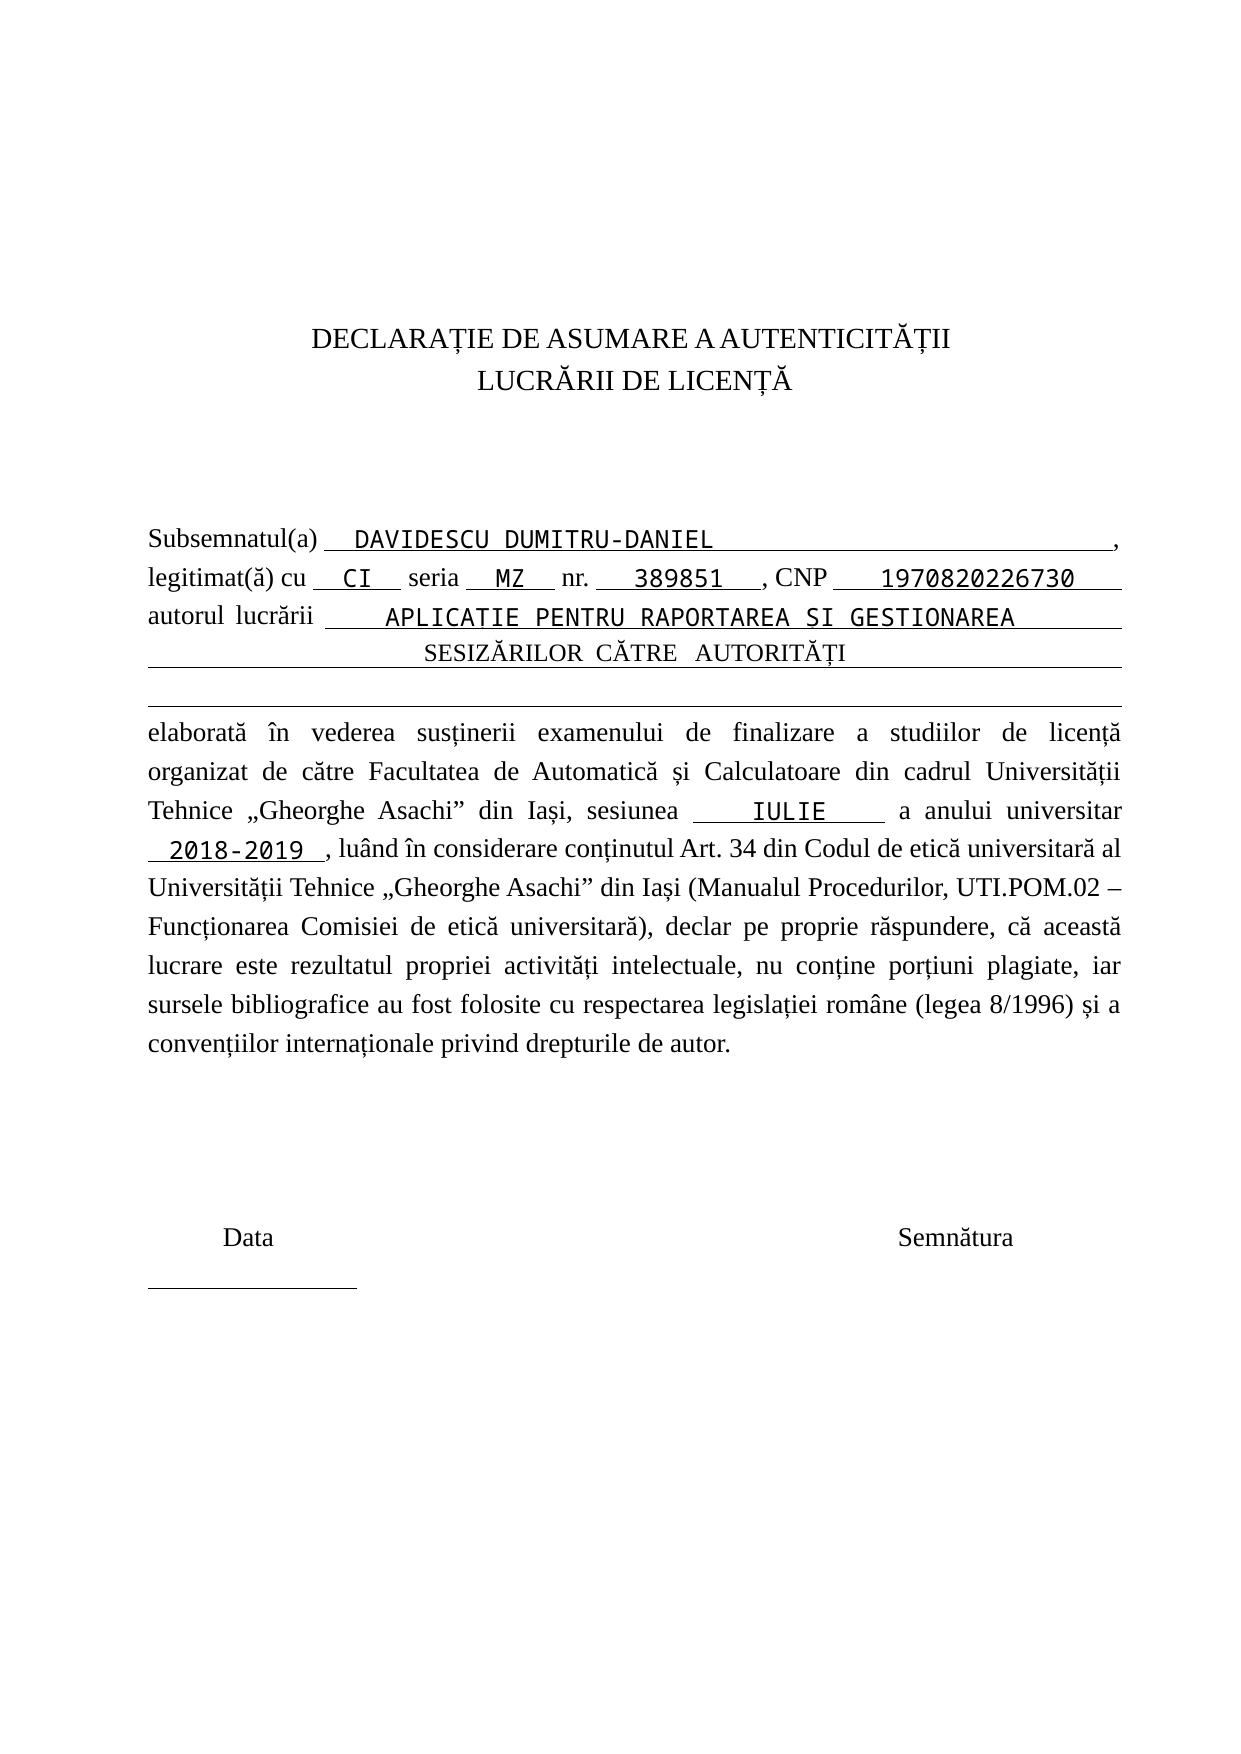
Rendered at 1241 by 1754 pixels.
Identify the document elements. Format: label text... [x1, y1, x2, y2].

text [148, 668, 1122, 706]
text Aplicație pentru raportarea și gestionarea [325, 599, 1092, 627]
text SESIZĂRILOR CĂTRE AUTORITĂȚI [148, 638, 1122, 666]
text autorul lucrării [148, 599, 1122, 638]
text Davidescu Dumitru-Daniel [354, 522, 1113, 549]
text Data Semnătura [148, 1221, 1122, 1252]
text elaborată în vederea susținerii examenului de finalizare a studiilor de licență organizat de către Facultatea de Automatică și Calculatoare din cadrul Universității Tehnice „Gheorghe Asachi” din Iași, sesiunea a anului universitar , luând în considerare conținutul Art. 34 din Codul de etică universitară al Universității Tehnice „Gheorghe Asachi” din Iași (Manualul Procedurilor, UTI.POM.02 – Funcționarea Comisiei de etică universitară), declar pe proprie răspundere, că această lucrare este rezultatul propriei activități intelectuale, nu conține porțiuni plagiate, iar sursele bibliografice au fost folosite cu respectarea legislației române (legea 8/1996) și a convențiilor internaționale privind drepturile de autor. [148, 716, 1122, 1058]
text CI [313, 561, 401, 588]
text DECLARAȚIE DE ASUMARE A AUTENTICITĂȚII [148, 321, 1122, 355]
text 2018-2019 [148, 833, 325, 860]
text 1970820226730 [833, 561, 1122, 588]
text LUCRĂRII DE LICENȚĂ [148, 363, 1122, 397]
text Subsemnatul(a) , [148, 522, 1122, 553]
text MZ [466, 561, 555, 588]
text 389851 [596, 561, 761, 588]
text legitimat(ă) cu seria nr. , CNP [148, 561, 1122, 592]
text iulie [693, 794, 885, 822]
